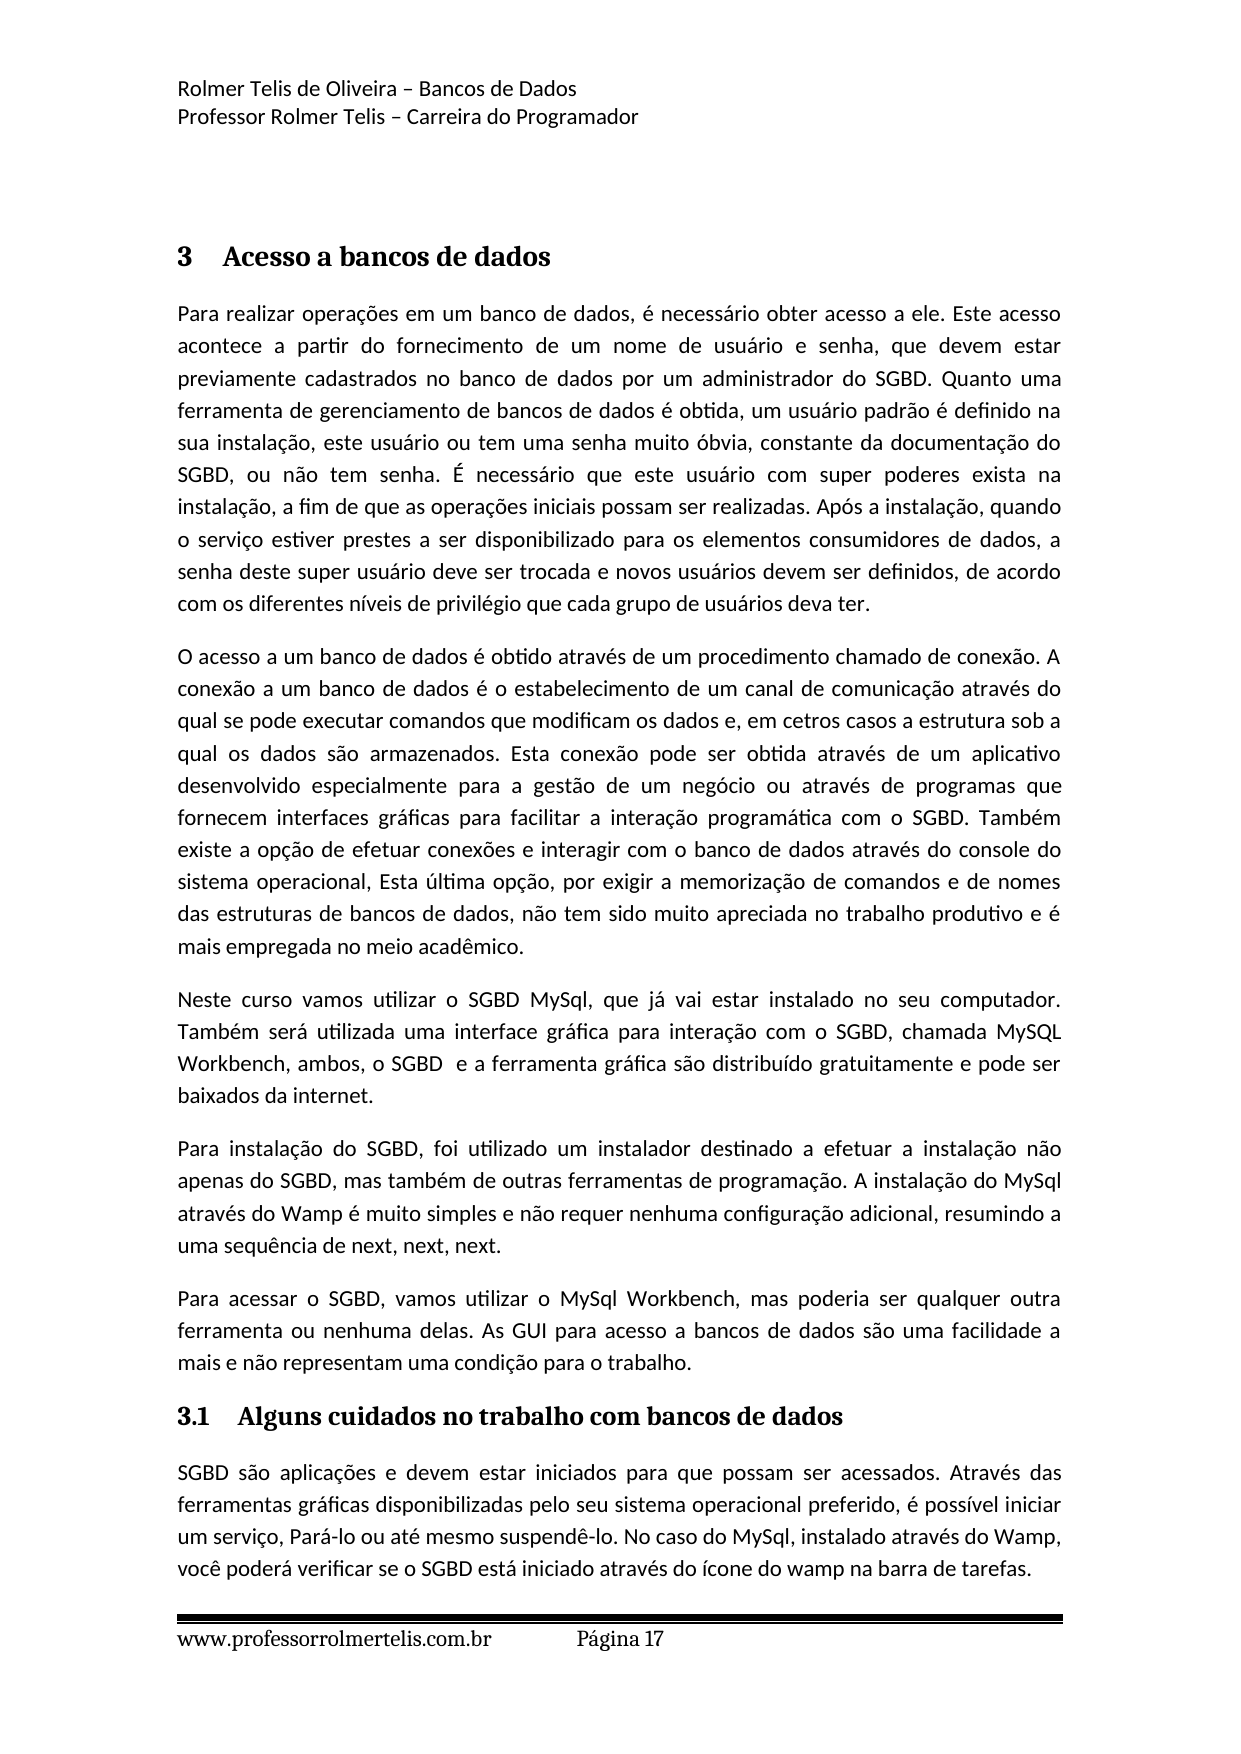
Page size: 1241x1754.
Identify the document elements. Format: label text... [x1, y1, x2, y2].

text Para instalação do SGBD, foi utilizado um instalador destinado a efetuar a instalação não apenas do SGBD, mas também de outras ferramentas de programação. A instalação do MySql através do Wamp é muito simples e não requer nenhuma configuração adicional, resumindo a uma sequência de next, next, next. [177, 1134, 1063, 1259]
text O acesso a um banco de dados é obtido através de um procedimento chamado de conexão. A conexão a um banco de dados é o estabelecimento de um canal de comunicação através do qual se pode executar comandos que modificam os dados e, em cetros casos a estrutura sob a qual os dados são armazenados. Esta conexão pode ser obtida através de um aplicativo desenvolvido especialmente para a gestão de um negócio ou através de programas que fornecem interfaces gráficas para facilitar a interação programática com o SGBD. Também existe a opção de efetuar conexões e interagir com o banco de dados através do console do sistema operacional, Esta última opção, por exigir a memorização de comandos e de nomes das estruturas de bancos de dados, não tem sido muito apreciada no trabalho produtivo e é mais empregada no meio acadêmico. [177, 642, 1063, 960]
subtitle Acesso a bancos de dados [177, 240, 1063, 273]
text Para acessar o SGBD, vamos utilizar o MySql Workbench, mas poderia ser qualquer outra ferramenta ou nenhuma delas. As GUI para acesso a bancos de dados são uma facilidade a mais e não representam uma condição para o trabalho. [177, 1284, 1063, 1376]
subtitle Alguns cuidados no trabalho com bancos de dados [177, 1401, 1063, 1432]
text Neste curso vamos utilizar o SGBD MySql, que já vai estar instalado no seu computador. Também será utilizada uma interface gráfica para interação com o SGBD, chamada MySQL Workbench, ambos, o SGBD e a ferramenta gráfica são distribuído gratuitamente e pode ser baixados da internet. [177, 985, 1063, 1109]
text Para realizar operações em um banco de dados, é necessário obter acesso a ele. Este acesso acontece a partir do fornecimento de um nome de usuário e senha, que devem estar previamente cadastrados no banco de dados por um administrador do SGBD. Quanto uma ferramenta de gerenciamento de bancos de dados é obtida, um usuário padrão é definido na sua instalação, este usuário ou tem uma senha muito óbvia, constante da documentação do SGBD, ou não tem senha. É necessário que este usuário com super poderes exista na instalação, a fim de que as operações iniciais possam ser realizadas. Após a instalação, quando o serviço estiver prestes a ser disponibilizado para os elementos consumidores de dados, a senha deste super usuário deve ser trocada e novos usuários devem ser definidos, de acordo com os diferentes níveis de privilégio que cada grupo de usuários deva ter. [177, 299, 1063, 617]
text SGBD são aplicações e devem estar iniciados para que possam ser acessados. Através das ferramentas gráficas disponibilizadas pelo seu sistema operacional preferido, é possível iniciar um serviço, Pará-lo ou até mesmo suspendê-lo. No caso do MySql, instalado através do Wamp, você poderá verificar se o SGBD está iniciado através do ícone do wamp na barra de tarefas. [177, 1458, 1063, 1582]
